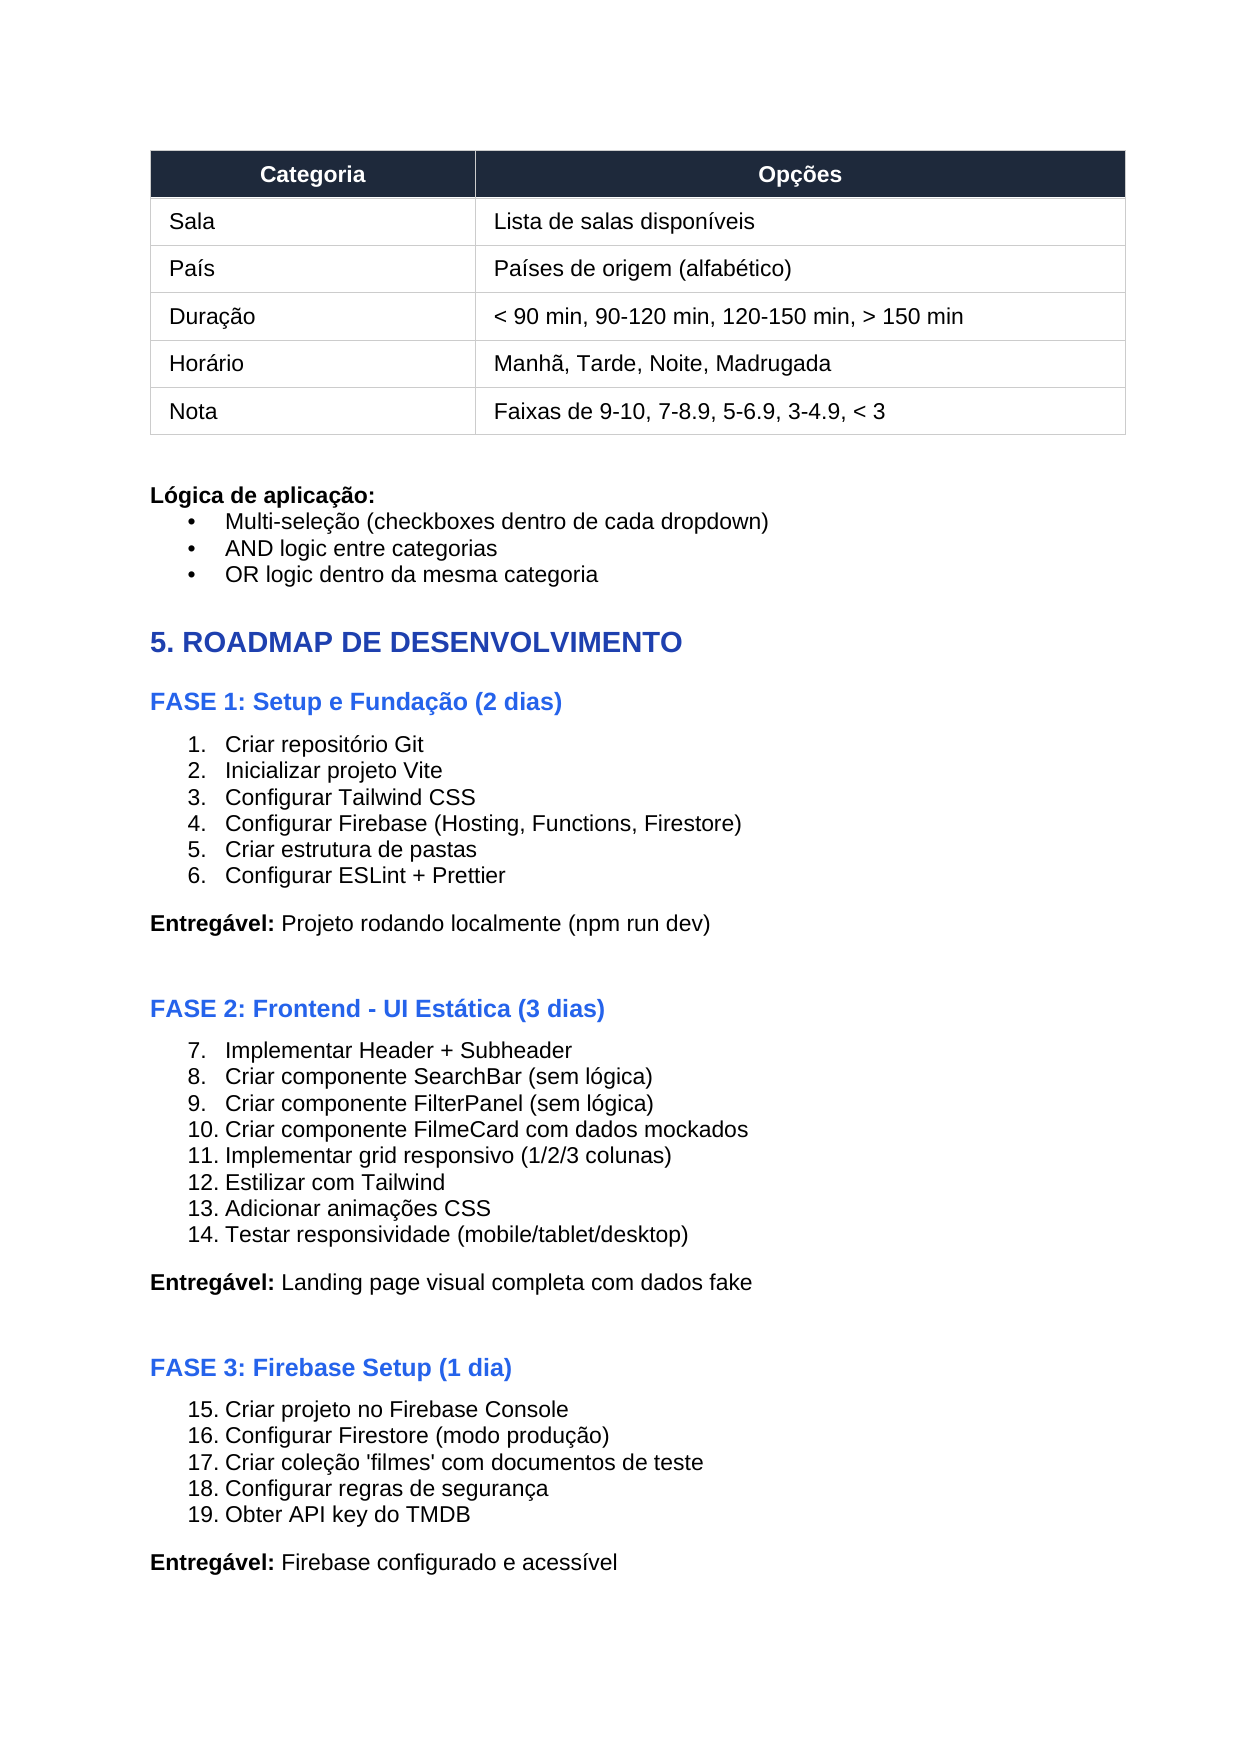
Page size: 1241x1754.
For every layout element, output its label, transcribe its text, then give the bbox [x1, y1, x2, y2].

table_cell Países de origem (alfabético) [476, 246, 1125, 292]
subtitle FASE 2: Frontend - UI Estática (3 dias) [150, 994, 1090, 1022]
text Entregável: Firebase configurado e acessível [150, 1548, 1090, 1575]
list Inicializar projeto Vite [187, 757, 1090, 783]
list Criar projeto no Firebase Console [187, 1396, 1090, 1422]
list Obter API key do TMDB [187, 1501, 1090, 1528]
text Lógica de aplicação: [150, 482, 1090, 508]
table_header Categoria [151, 151, 475, 197]
subtitle FASE 3: Firebase Setup (1 dia) [150, 1353, 1090, 1381]
list Criar repositório Git [187, 731, 1090, 757]
list Configurar Tailwind CSS [187, 783, 1090, 810]
table_cell Manhã, Tarde, Noite, Madrugada [476, 341, 1125, 387]
list AND logic entre categorias [187, 534, 1090, 561]
list Configurar Firestore (modo produção) [187, 1422, 1090, 1449]
table_cell País [151, 246, 475, 292]
list Criar componente SearchBar (sem lógica) [187, 1063, 1090, 1090]
table_cell Duração [151, 293, 475, 339]
list Configurar Firebase (Hosting, Functions, Firestore) [187, 810, 1090, 836]
list Implementar grid responsivo (1/2/3 colunas) [187, 1142, 1090, 1169]
table_header Opções [476, 151, 1125, 197]
list Adicionar animações CSS [187, 1195, 1090, 1221]
table_cell Lista de salas disponíveis [476, 199, 1125, 245]
table_cell Nota [151, 388, 475, 434]
text Entregável: Landing page visual completa com dados fake [150, 1269, 1090, 1295]
list Multi-seleção (checkboxes dentro de cada dropdown) [187, 508, 1090, 534]
list Testar responsividade (mobile/tablet/desktop) [187, 1221, 1090, 1248]
table_cell Sala [151, 199, 475, 245]
subtitle FASE 1: Setup e Fundação (2 dias) [150, 687, 1090, 716]
table_cell < 90 min, 90-120 min, 120-150 min, > 150 min [476, 293, 1125, 339]
list Estilizar com Tailwind [187, 1169, 1090, 1195]
table_cell Horário [151, 341, 475, 387]
list OR logic dentro da mesma categoria [187, 561, 1090, 587]
list Configurar ESLint + Prettier [187, 862, 1090, 889]
text Entregável: Projeto rodando localmente (npm run dev) [150, 910, 1090, 936]
list Implementar Header + Subheader [187, 1037, 1090, 1063]
subtitle 5. ROADMAP DE DESENVOLVIMENTO [150, 625, 1090, 658]
list Criar estrutura de pastas [187, 836, 1090, 862]
list Criar coleção 'filmes' com documentos de teste [187, 1449, 1090, 1475]
list Configurar regras de segurança [187, 1475, 1090, 1501]
list Criar componente FilmeCard com dados mockados [187, 1116, 1090, 1142]
list Criar componente FilterPanel (sem lógica) [187, 1090, 1090, 1116]
table_cell Faixas de 9-10, 7-8.9, 5-6.9, 3-4.9, < 3 [476, 388, 1125, 434]
